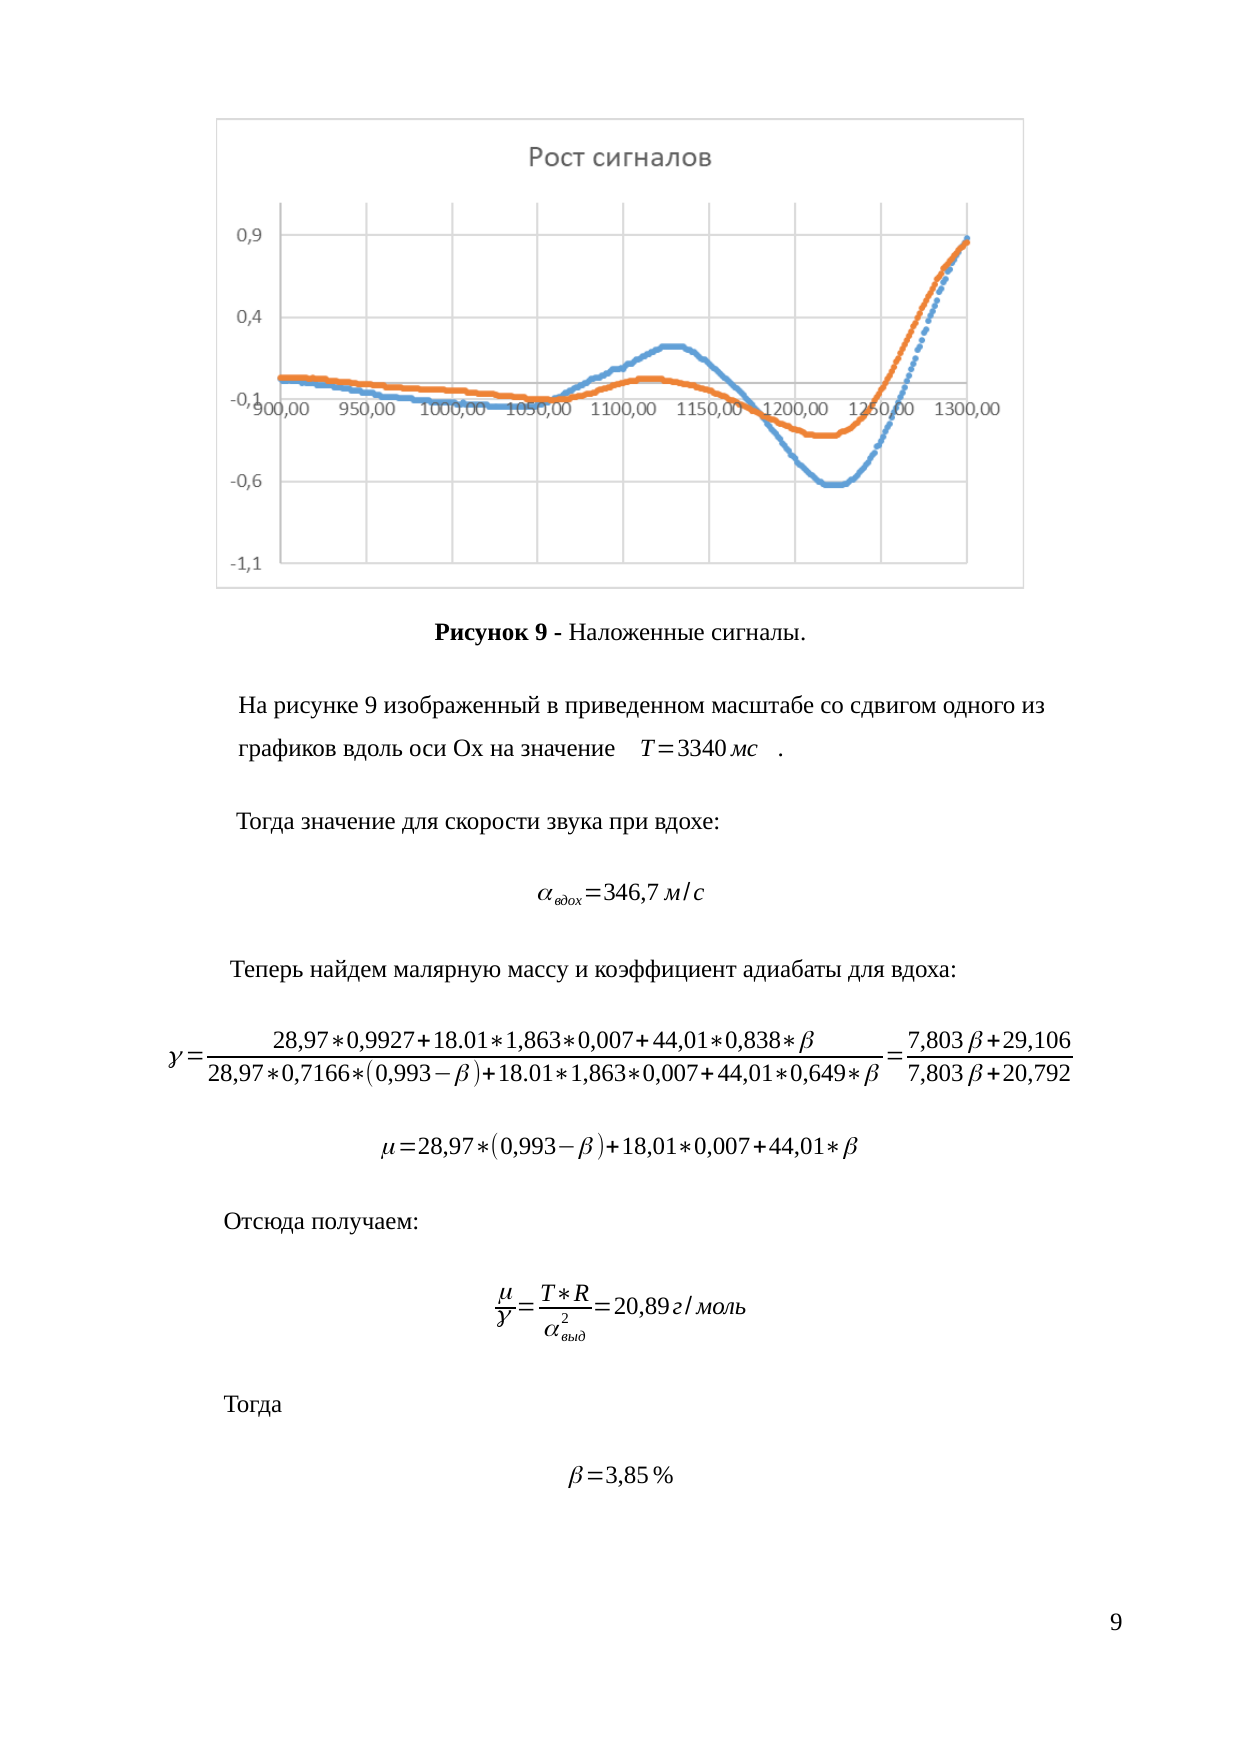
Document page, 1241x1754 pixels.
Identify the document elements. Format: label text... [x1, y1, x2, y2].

text Тогда [118, 1389, 1122, 1417]
list Рисунок 9 - Наложенные сигналы. [118, 617, 1122, 646]
text Отсюда получаем: [118, 1206, 1122, 1235]
picture [216, 118, 1025, 589]
text Теперь найдем малярную массу и коэффициент адиабаты для вдоха: [118, 954, 1122, 982]
list На рисунке 9 изображенный в приведенном масштабе со сдвигом одного из графиков вдоль оси Ox на значение . [197, 690, 1122, 762]
text Тогда значение для скорости звука при вдохе: [118, 806, 1122, 834]
